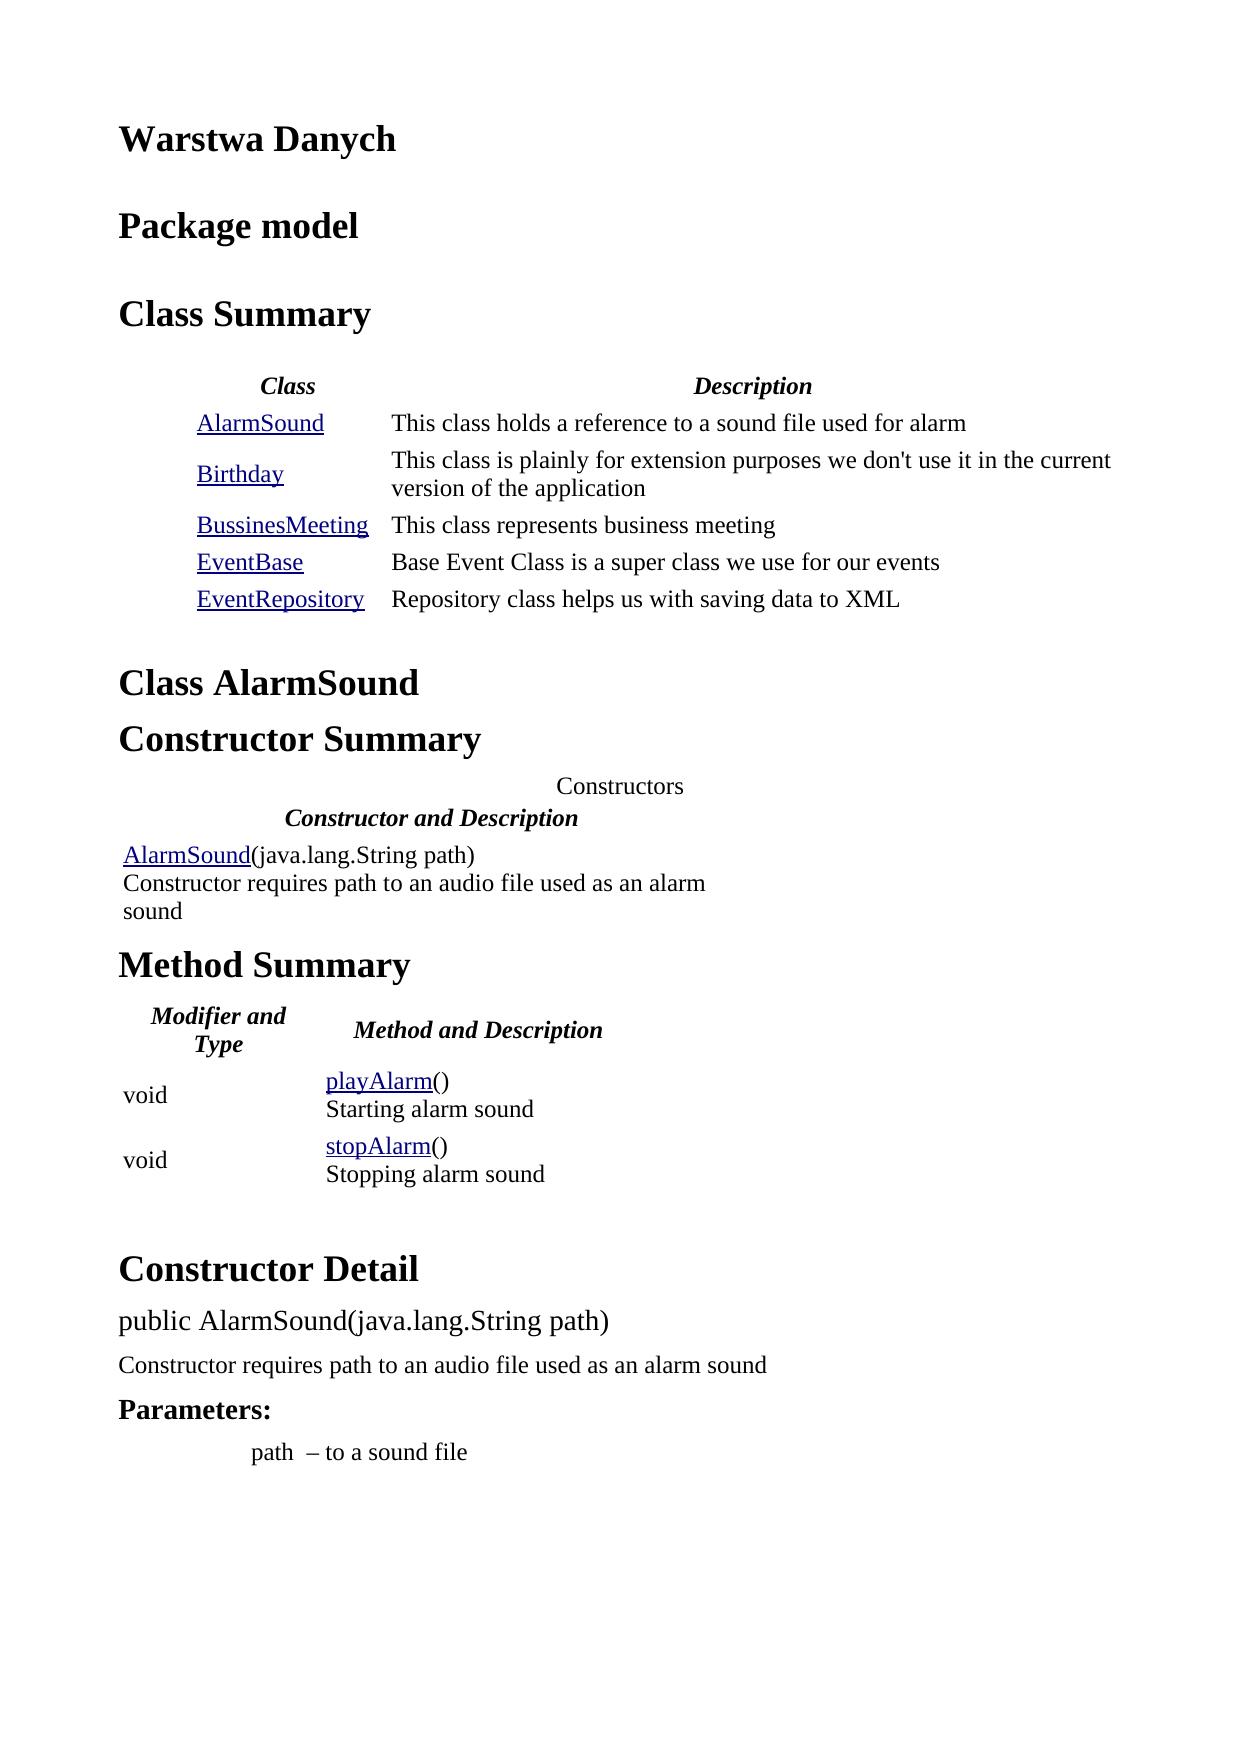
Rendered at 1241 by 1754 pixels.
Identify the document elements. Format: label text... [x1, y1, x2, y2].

table_cell EventRepository [192, 581, 386, 618]
table_header Constructor and Description [118, 800, 748, 837]
table_cell AlarmSound [192, 405, 386, 442]
subtitle Constructor requires path to an audio file used as an alarm sound [118, 1351, 1122, 1379]
table_cell This class holds a reference to a sound file used for alarm [386, 405, 1122, 442]
table_cell void [118, 1063, 321, 1127]
table_header Class [192, 368, 386, 404]
table_cell AlarmSound(java.lang.String path) Constructor requires path to an audio file used as an alarm sound [118, 837, 748, 929]
table_cell This class represents business meeting [386, 506, 1122, 543]
table_cell BussinesMeeting [192, 506, 386, 543]
subtitle Method Summary [118, 944, 1122, 985]
text Warstwa Danych [118, 118, 1122, 160]
subtitle Parameters: [118, 1394, 1122, 1426]
text Constructors [118, 772, 1122, 799]
subtitle Package model [118, 205, 1122, 247]
table_cell Base Event Class is a super class we use for our events [386, 544, 1122, 581]
table_cell EventBase [192, 544, 386, 581]
table_cell Repository class helps us with saving data to XML [386, 581, 1122, 618]
subtitle Class Summary [118, 293, 1122, 334]
table_cell playAlarm() Starting alarm sound [321, 1063, 638, 1127]
table_cell This class is plainly for extension purposes we don't use it in the current version of the application [386, 442, 1122, 506]
subtitle Constructor Summary [118, 718, 1122, 759]
table_header Modifier and Type [118, 998, 321, 1063]
table_cell void [118, 1128, 321, 1192]
table_cell stopAlarm() Stopping alarm sound [321, 1128, 638, 1192]
list path – to a sound file [221, 1438, 1122, 1466]
subtitle Class AlarmSound [118, 662, 1122, 703]
table_header Description [386, 368, 1122, 404]
subtitle Constructor Detail [118, 1248, 1122, 1290]
table_header Method and Description [321, 998, 638, 1063]
subtitle public AlarmSound(java.lang.String path) [118, 1304, 1122, 1337]
table_cell Birthday [192, 442, 386, 506]
